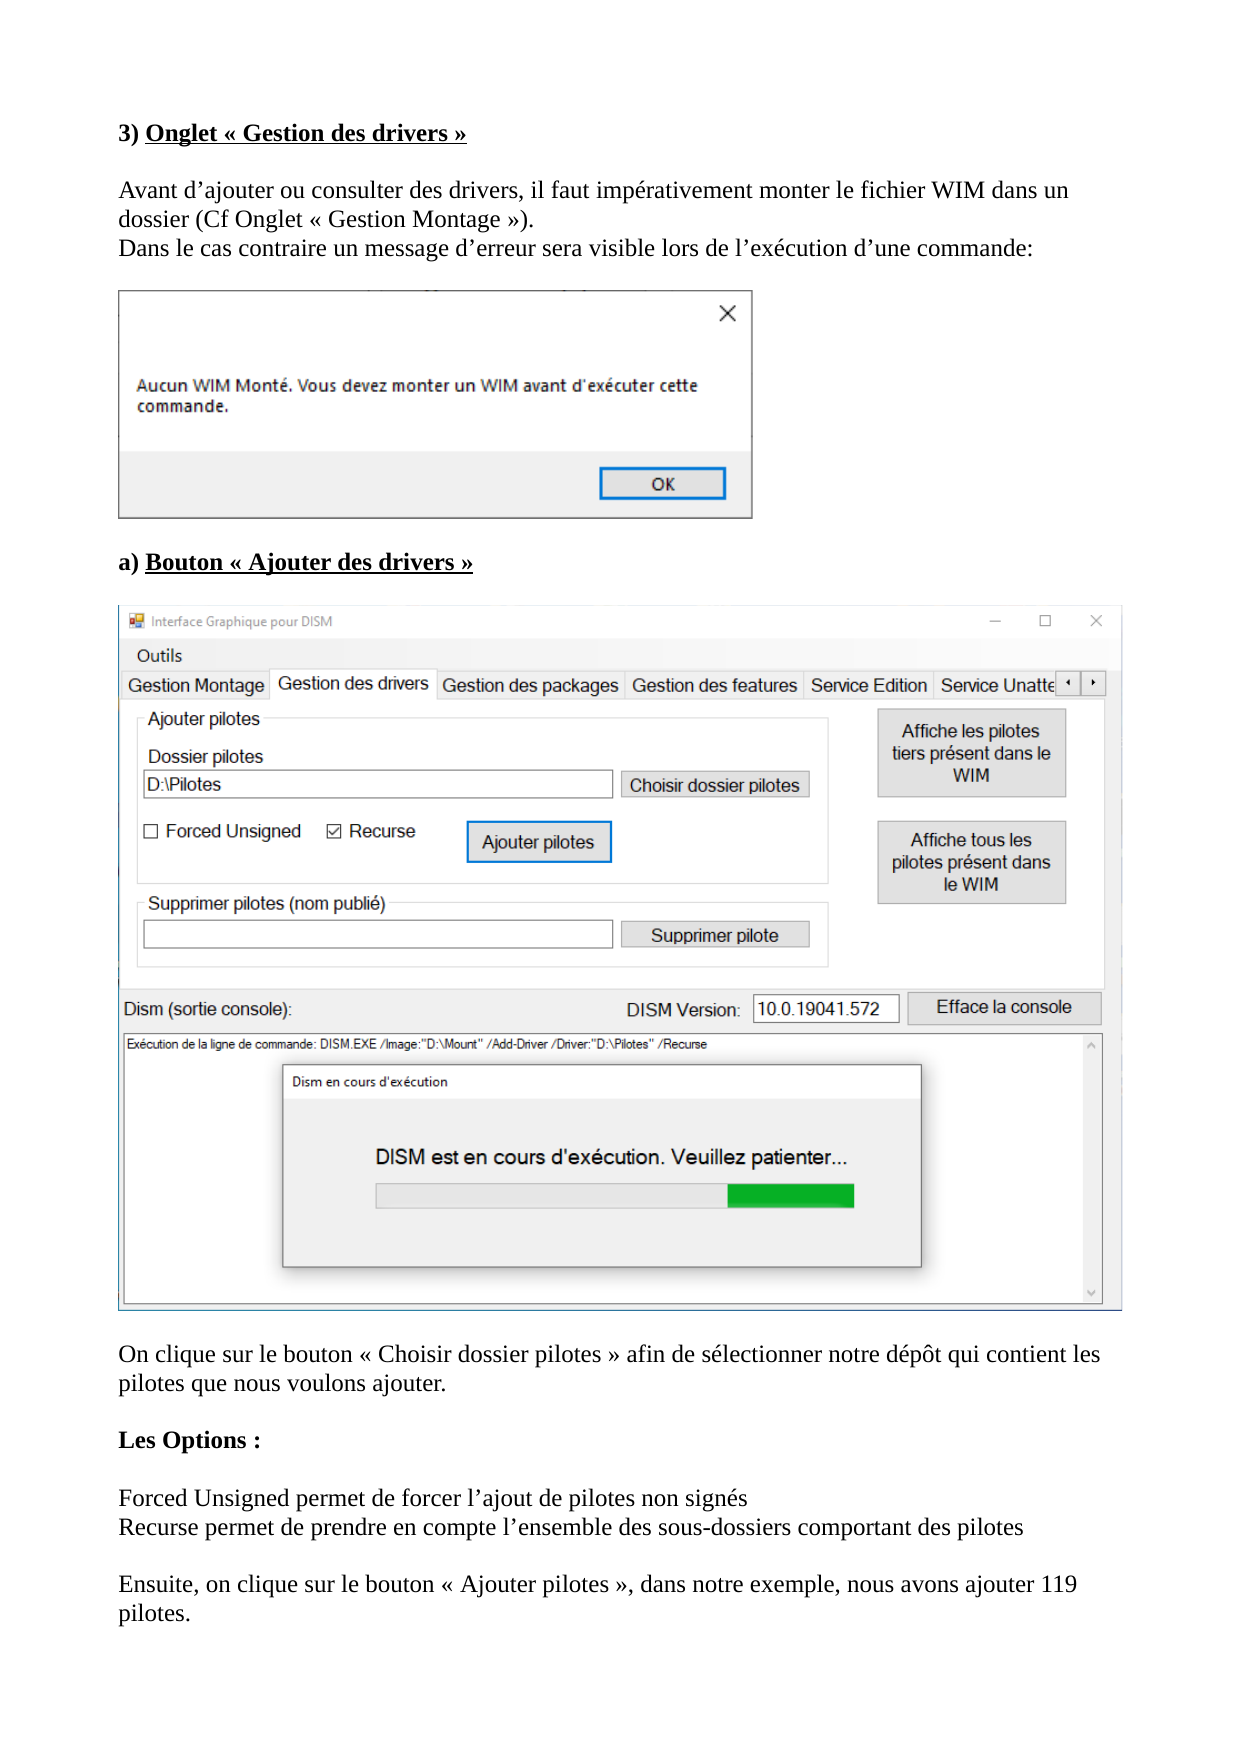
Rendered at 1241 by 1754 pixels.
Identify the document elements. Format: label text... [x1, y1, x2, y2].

text Les Options : [118, 1425, 1122, 1454]
picture [118, 605, 1123, 1311]
text Avant d’ajouter ou consulter des drivers, il faut impérativement monter le fichier WIM dans un dossier (Cf Onglet « Gestion Montage »). [118, 176, 1122, 233]
text Ensuite, on clique sur le bouton « Ajouter pilotes », dans notre exemple, nous avons ajouter 119 pilotes. [118, 1569, 1122, 1627]
text On clique sur le bouton « Choisir dossier pilotes » afin de sélectionner notre dépôt qui contient les pilotes que nous voulons ajouter. [118, 1339, 1122, 1397]
picture [118, 290, 753, 519]
text 3) Onglet « Gestion des drivers » [118, 118, 1122, 147]
text Forced Unsigned permet de forcer l’ajout de pilotes non signés [118, 1483, 1122, 1512]
text a) Bouton « Ajouter des drivers » [118, 547, 1122, 576]
text Dans le cas contraire un message d’erreur sera visible lors de l’exécution d’une commande: [118, 233, 1122, 262]
text Recurse permet de prendre en compte l’ensemble des sous-dossiers comportant des pilotes [118, 1512, 1122, 1540]
